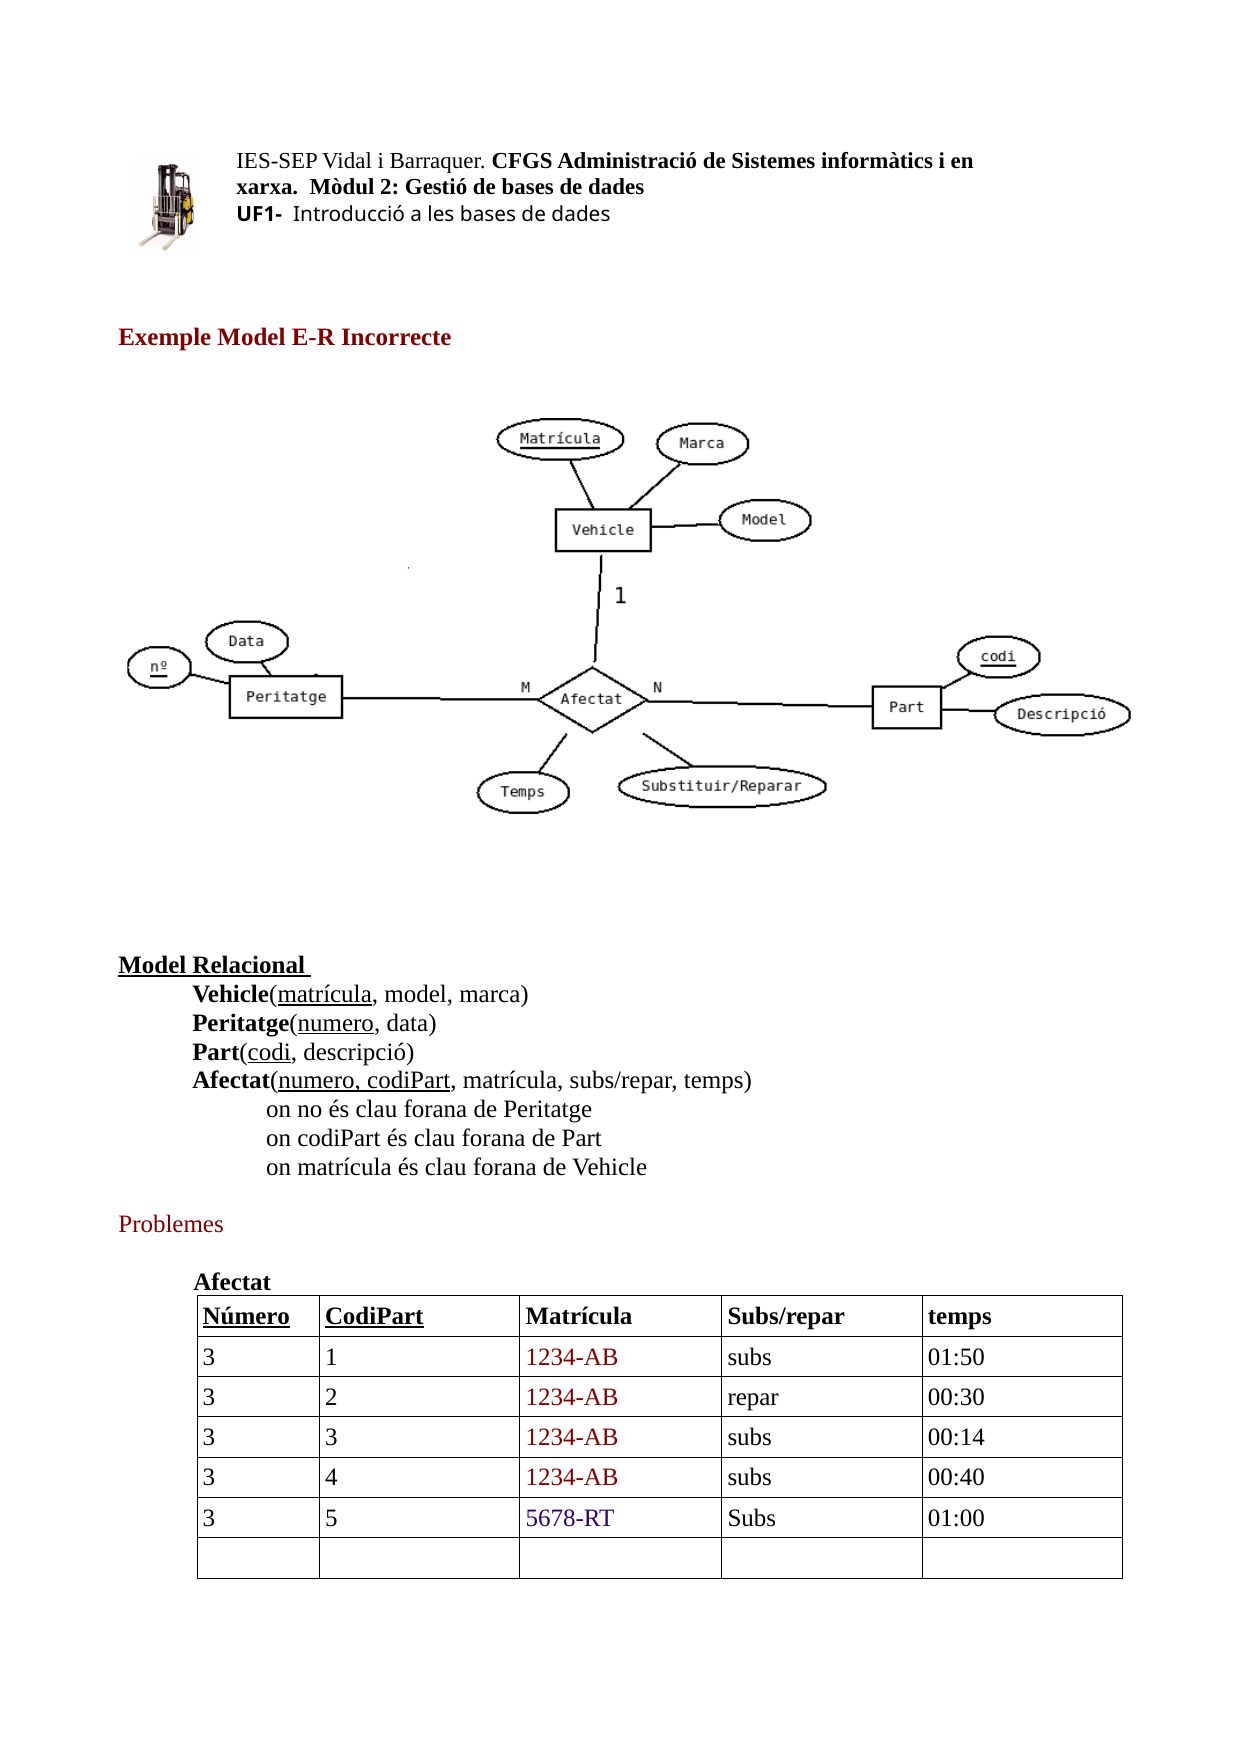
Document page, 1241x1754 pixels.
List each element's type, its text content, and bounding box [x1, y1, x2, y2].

table_cell 5678-RT [520, 1498, 721, 1537]
text Afectat [118, 1267, 1122, 1295]
table_cell 1234-AB [520, 1417, 721, 1457]
table_cell 1 [320, 1337, 519, 1376]
picture [134, 156, 198, 255]
table_cell subs [722, 1417, 922, 1457]
text Exemple Model E-R Incorrecte [118, 322, 1122, 351]
table_cell 3 [198, 1377, 319, 1416]
table_cell 4 [320, 1458, 519, 1497]
text Model Relacional [118, 950, 1122, 979]
table_header Subs/repar [722, 1296, 922, 1336]
table_cell 3 [198, 1458, 319, 1497]
table_cell 3 [320, 1417, 519, 1457]
table_cell 3 [198, 1337, 319, 1376]
text on codiPart és clau forana de Part [266, 1123, 1122, 1152]
text Peritatge(numero, data) [192, 1008, 1122, 1037]
table_cell [320, 1538, 519, 1578]
table_cell 00:14 [923, 1417, 1122, 1457]
table_cell Subs [722, 1498, 922, 1537]
table_cell 5 [320, 1498, 519, 1537]
table_cell 01:00 [923, 1498, 1122, 1537]
table_cell subs [722, 1458, 922, 1497]
table_cell [198, 1538, 319, 1578]
table_cell [520, 1538, 721, 1578]
table_cell 1234-AB [520, 1458, 721, 1497]
table_header Matrícula [520, 1296, 721, 1336]
table_cell 00:40 [923, 1458, 1122, 1497]
picture [127, 418, 1132, 865]
table_cell 1234-AB [520, 1377, 721, 1416]
text Afectat(numero, codiPart, matrícula, subs/repar, temps) [192, 1065, 1122, 1094]
table_cell [722, 1538, 922, 1578]
table_cell [923, 1538, 1122, 1578]
text on matrícula és clau forana de Vehicle [266, 1152, 1122, 1180]
table_cell subs [722, 1337, 922, 1376]
table_cell 3 [198, 1417, 319, 1457]
table_cell repar [722, 1377, 922, 1416]
table_cell 01:50 [923, 1337, 1122, 1376]
table_cell 2 [320, 1377, 519, 1416]
table_header CodiPart [320, 1296, 519, 1336]
text on no és clau forana de Peritatge [266, 1094, 1122, 1123]
table_header temps [923, 1296, 1122, 1336]
table_cell 00:30 [923, 1377, 1122, 1416]
table_cell 1234-AB [520, 1337, 721, 1376]
table_header Número [198, 1296, 319, 1336]
table_cell 3 [198, 1498, 319, 1537]
text Problemes [118, 1209, 1122, 1238]
text Vehicle(matrícula, model, marca) [192, 979, 1122, 1008]
text Part(codi, descripció) [192, 1037, 1122, 1065]
